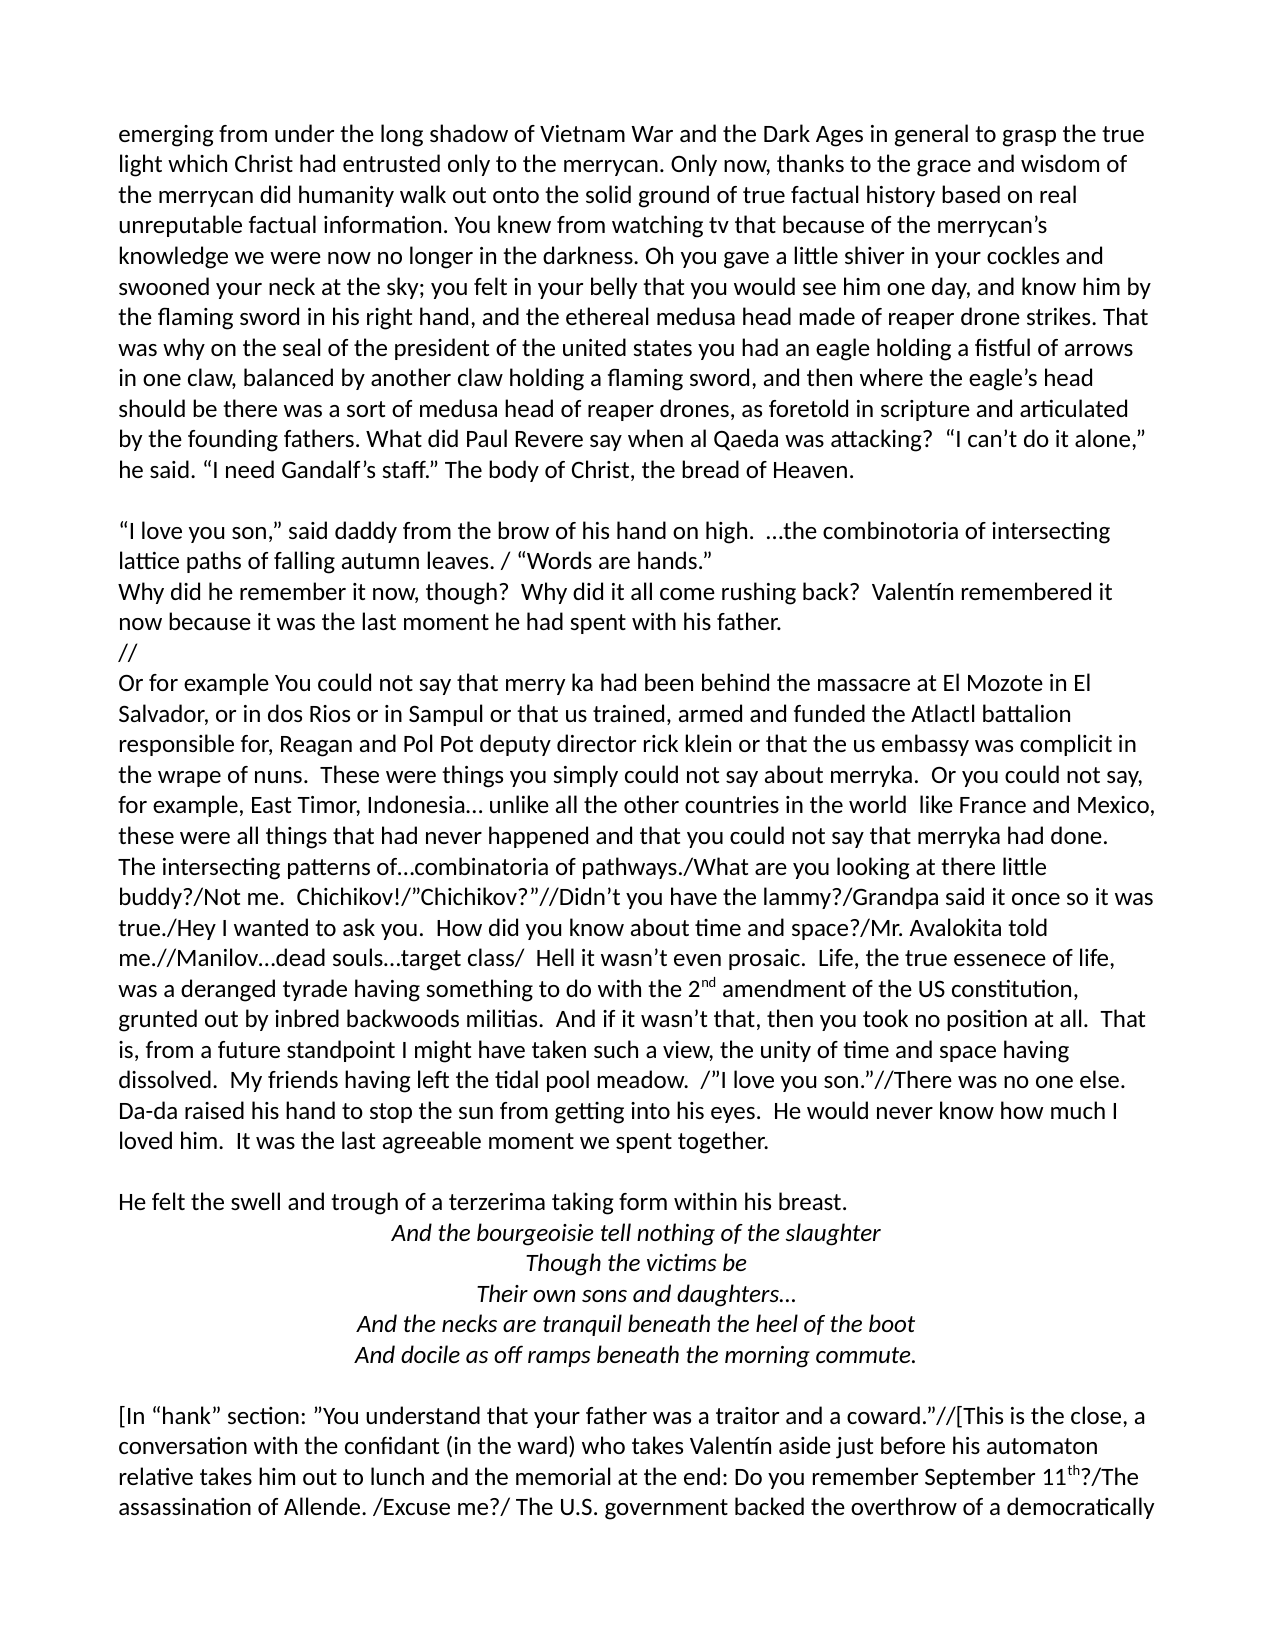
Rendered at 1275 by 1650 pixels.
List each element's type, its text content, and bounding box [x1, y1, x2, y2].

text “I love you son,” said daddy from the brow of his hand on high. …the combinotoria of intersecting lattice paths of falling autumn leaves. / “Words are hands.” [118, 515, 1157, 576]
text He felt the swell and trough of a terzerima taking form within his breast. [118, 1186, 1157, 1217]
text And docile as off ramps beneath the morning commute. [118, 1339, 1157, 1369]
text Or for example You could not say that merry ka had been behind the massacre at El Mozote in El Salvador, or in dos Rios or in Sampul or that us trained, armed and funded the Atlactl battalion responsible for, Reagan and Pol Pot deputy director rick klein or that the us embassy was complicit in the wrape of nuns. These were things you simply could not say about merryka. Or you could not say, for example, East Timor, Indonesia… unlike all the other countries in the world like France and Mexico, these were all things that had never happened and that you could not say that merryka had done. [118, 667, 1157, 851]
text Why did he remember it now, though? Why did it all come rushing back? Valentín remembered it now because it was the last moment he had spent with his father. [118, 576, 1157, 637]
text emerging from under the long shadow of Vietnam War and the Dark Ages in general to grasp the true light which Christ had entrusted only to the merrycan. Only now, thanks to the grace and wisdom of the merrycan did humanity walk out onto the solid ground of true factual history based on real unreputable factual information. You knew from watching tv that because of the merrycan’s knowledge we were now no longer in the darkness. Oh you gave a little shiver in your cockles and swooned your neck at the sky; you felt in your belly that you would see him one day, and know him by the flaming sword in his right hand, and the ethereal medusa head made of reaper drone strikes. That was why on the seal of the president of the united states you had an eagle holding a fistful of arrows in one claw, balanced by another claw holding a flaming sword, and then where the eagle’s head should be there was a sort of medusa head of reaper drones, as foretold in scripture and articulated by the founding fathers. What did Paul Revere say when al Qaeda was attacking? “I can’t do it alone,” he said. “I need Gandalf’s staff.” The body of Christ, the bread of Heaven. [118, 118, 1157, 484]
text Though the victims be [118, 1247, 1157, 1278]
text The intersecting patterns of…combinatoria of pathways./What are you looking at there little buddy?/Not me. Chichikov!/”Chichikov?”//Didn’t you have the lammy?/Grandpa said it once so it was true./Hey I wanted to ask you. How did you know about time and space?/Mr. Avalokita told me.//Manilov…dead souls…target class/ Hell it wasn’t even prosaic. Life, the true essenece of life, was a deranged tyrade having something to do with the 2nd amendment of the US constitution, grunted out by inbred backwoods militias. And if it wasn’t that, then you took no position at all. That is, from a future standpoint I might have taken such a view, the unity of time and space having dissolved. My friends having left the tidal pool meadow. /”I love you son.”//There was no one else. Da-da raised his hand to stop the sun from getting into his eyes. He would never know how much I loved him. It was the last agreeable moment we spent together. [118, 851, 1157, 1156]
text // [118, 637, 1157, 667]
text [In “hank” section: ”You understand that your father was a traitor and a coward.”//[This is the close, a conversation with the confidant (in the ward) who takes Valentín aside just before his automaton relative takes him out to lunch and the memorial at the end: Do you remember September 11th?/The assassination of Allende. /Excuse me?/ The U.S. government backed the overthrow of a democratically [118, 1400, 1157, 1522]
text And the necks are tranquil beneath the heel of the boot [118, 1308, 1157, 1339]
text Their own sons and daughters… [118, 1278, 1157, 1308]
text And the bourgeoisie tell nothing of the slaughter [118, 1217, 1157, 1247]
